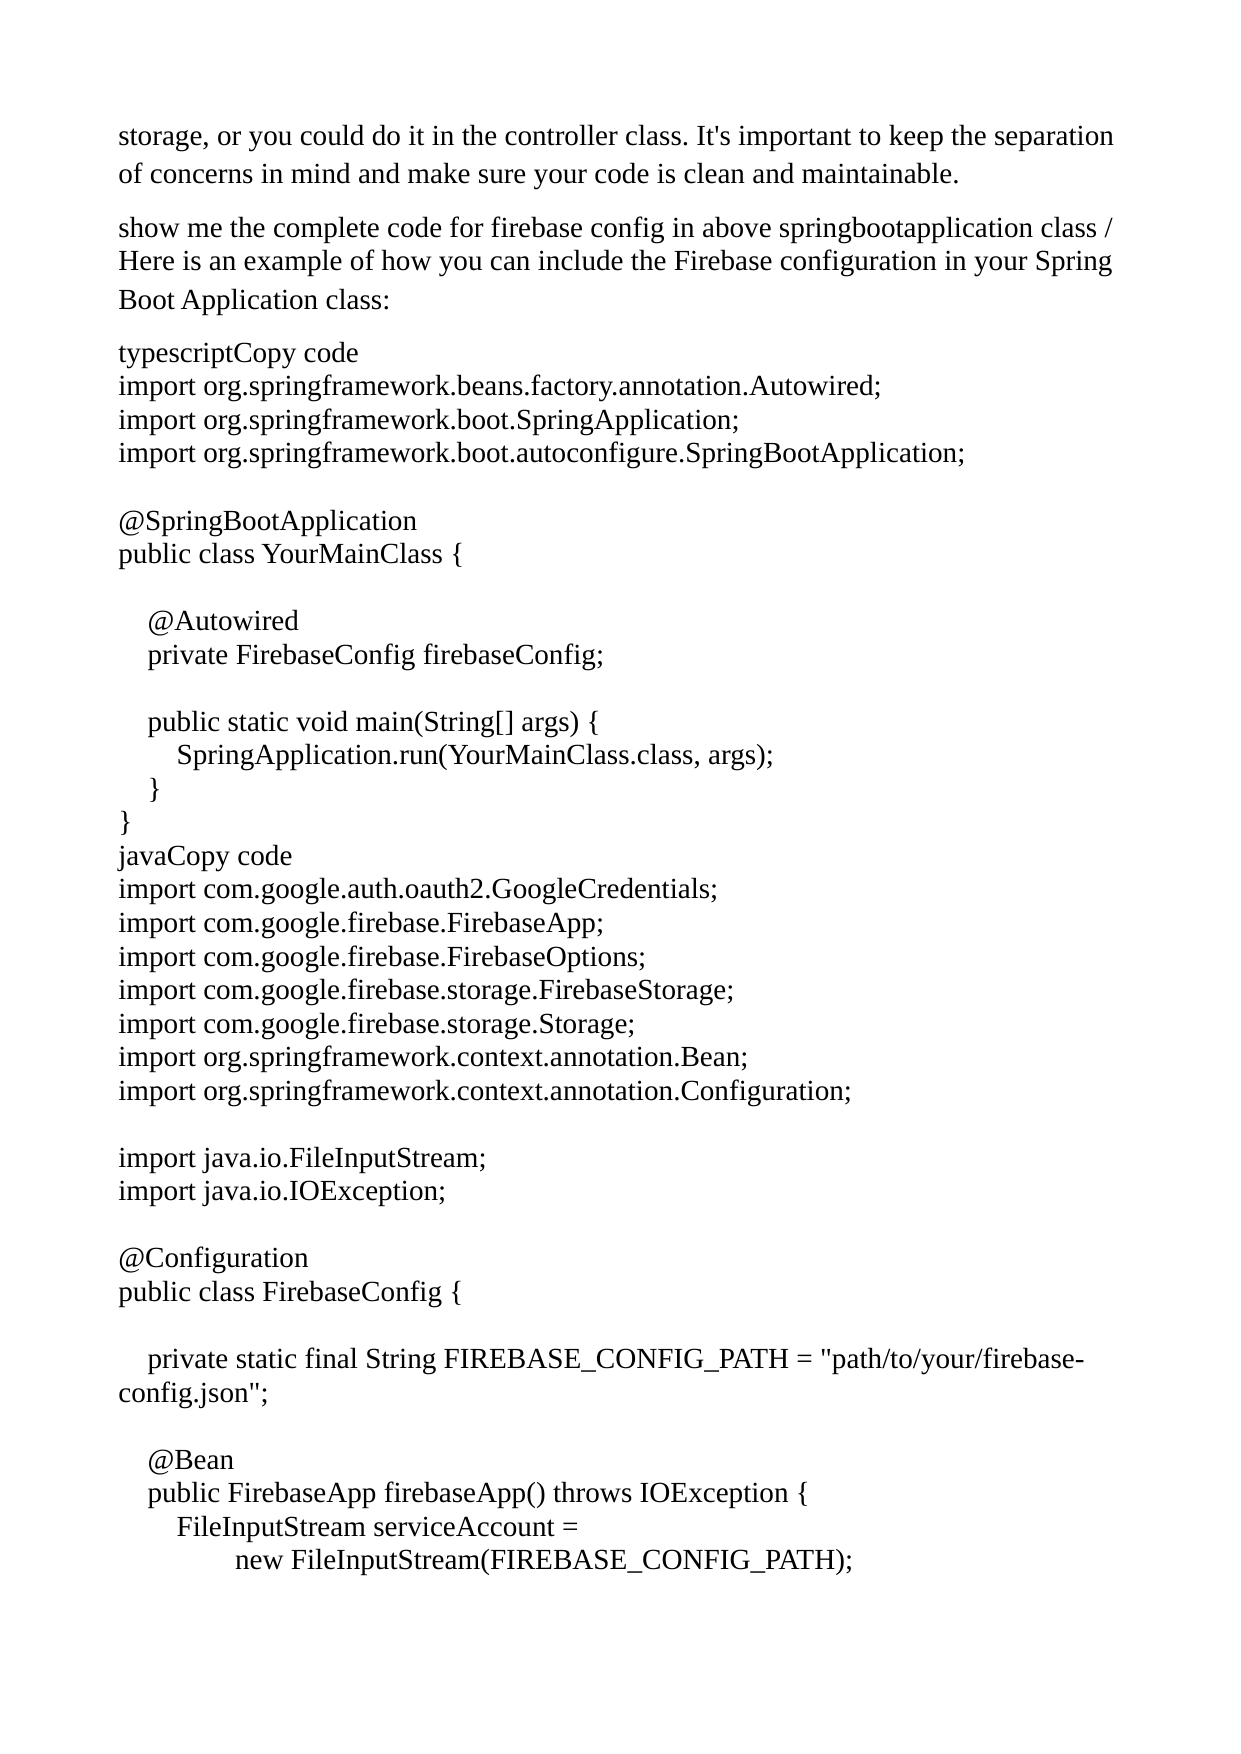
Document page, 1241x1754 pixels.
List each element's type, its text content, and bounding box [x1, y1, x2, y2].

text public class YourMainClass { [118, 536, 1122, 570]
text import org.springframework.context.annotation.Bean; [118, 1039, 1122, 1073]
text import com.google.firebase.FirebaseApp; [118, 905, 1122, 939]
text import org.springframework.boot.SpringApplication; [118, 402, 1122, 436]
text FileInputStream serviceAccount = [118, 1509, 1122, 1542]
text @Configuration [118, 1241, 1122, 1274]
text import com.google.firebase.FirebaseOptions; [118, 939, 1122, 972]
text import com.google.firebase.storage.FirebaseStorage; [118, 972, 1122, 1006]
text } [118, 804, 1122, 838]
text typescriptCopy code [118, 335, 1122, 368]
text import com.google.auth.oauth2.GoogleCredentials; [118, 872, 1122, 905]
text import org.springframework.context.annotation.Configuration; [118, 1073, 1122, 1106]
text public class FirebaseConfig { [118, 1274, 1122, 1308]
text private FirebaseConfig firebaseConfig; [118, 637, 1122, 670]
text Here is an example of how you can include the Firebase configuration in your Spring Boot Application class: [118, 243, 1122, 315]
text new FileInputStream(FIREBASE_CONFIG_PATH); [118, 1542, 1122, 1576]
text } [118, 771, 1122, 804]
text import org.springframework.beans.factory.annotation.Autowired; [118, 368, 1122, 402]
text javaCopy code [118, 838, 1122, 872]
text import java.io.FileInputStream; [118, 1140, 1122, 1173]
text @Autowired [118, 603, 1122, 637]
text import org.springframework.boot.autoconfigure.SpringBootApplication; [118, 436, 1122, 469]
text import java.io.IOException; [118, 1173, 1122, 1207]
text storage, or you could do it in the controller class. It's important to keep the separation of concerns in mind and make sure your code is clean and maintainable. [118, 118, 1122, 190]
text public FirebaseApp firebaseApp() throws IOException { [118, 1475, 1122, 1509]
text import com.google.firebase.storage.Storage; [118, 1006, 1122, 1039]
text @SpringBootApplication [118, 503, 1122, 536]
text @Bean [118, 1442, 1122, 1475]
text private static final String FIREBASE_CONFIG_PATH = "path/to/your/firebase-config.json"; [118, 1341, 1122, 1408]
text public static void main(String[] args) { [118, 704, 1122, 737]
text SpringApplication.run(YourMainClass.class, args); [118, 737, 1122, 771]
text show me the complete code for firebase config in above springbootapplication class / [118, 210, 1122, 243]
